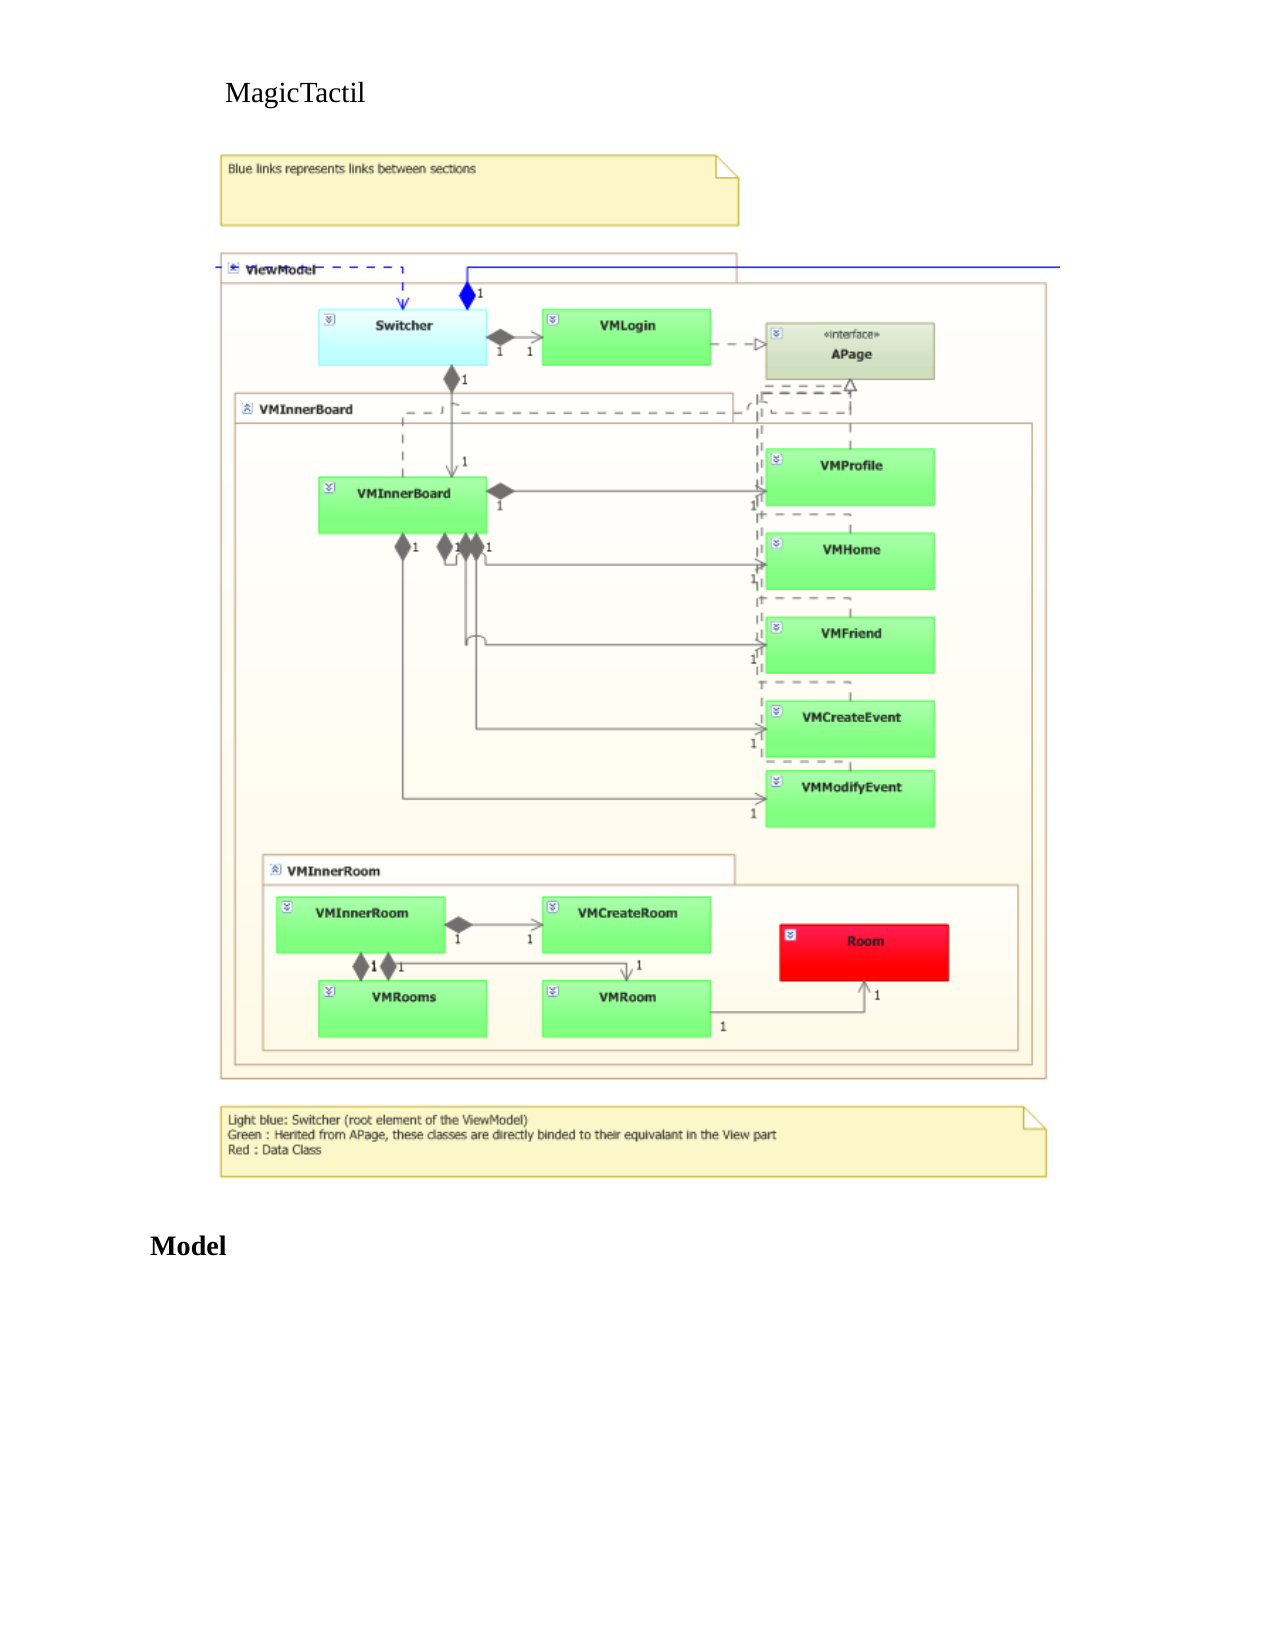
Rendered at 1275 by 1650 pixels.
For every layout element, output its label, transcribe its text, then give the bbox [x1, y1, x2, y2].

picture [215, 150, 1060, 1193]
subtitle Model [150, 1229, 1125, 1262]
